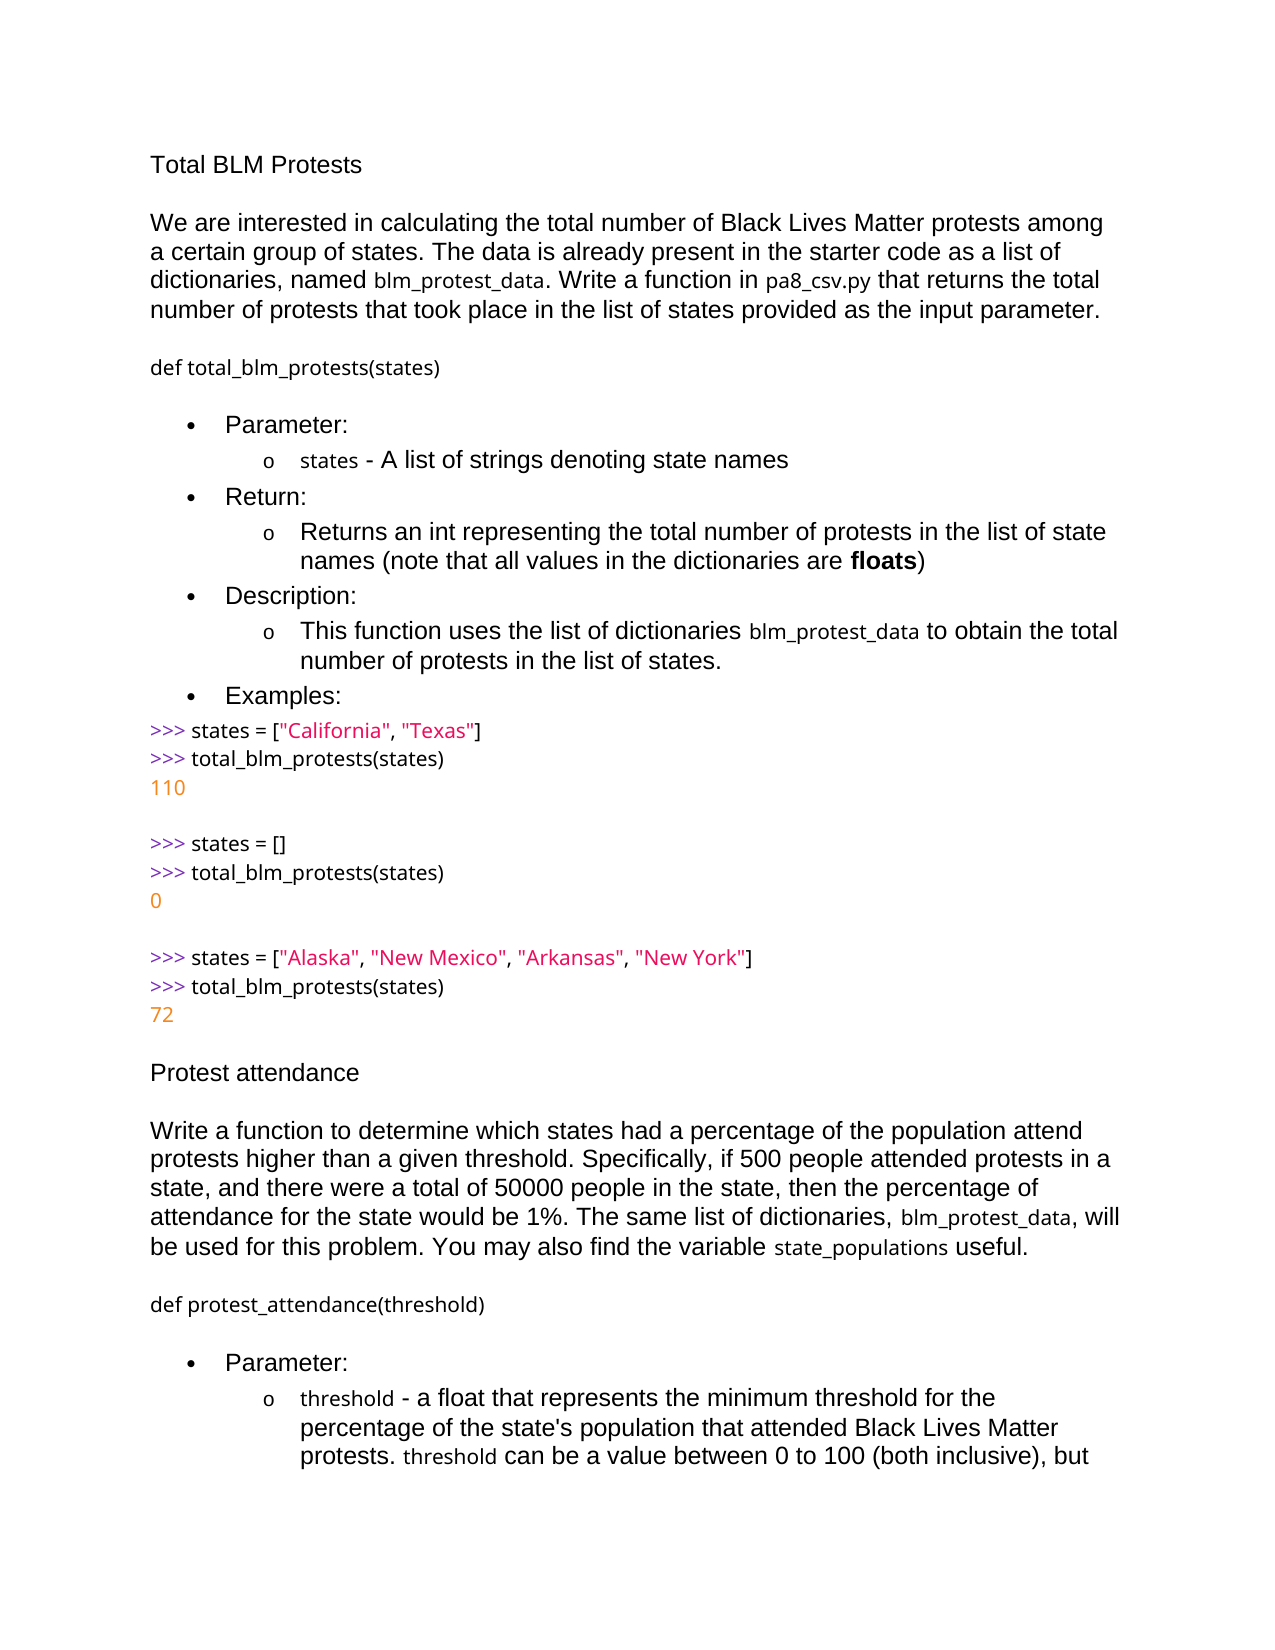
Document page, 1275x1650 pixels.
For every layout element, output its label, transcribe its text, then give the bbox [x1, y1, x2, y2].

text Total BLM Protests [150, 150, 1125, 179]
list Return: [187, 481, 1125, 510]
text 72 [150, 1000, 1125, 1029]
text def total_blm_protests(states) [150, 353, 1125, 381]
list Parameter: [187, 1348, 1125, 1377]
text We are interested in calculating the total number of Black Lives Matter protests among a certain group of states. The data is already present in the starter code as a list of dictionaries, named blm_protest_data. Write a function in pa8_csv.py that returns the total number of protests that took place in the list of states provided as the input parameter. [150, 208, 1125, 324]
list states - A list of strings denoting state names [262, 446, 1125, 475]
text 110 [150, 773, 1125, 801]
text >>> total_blm_protests(states) [150, 858, 1125, 886]
text 0 [150, 886, 1125, 915]
list Returns an int representing the total number of protests in the list of state names (note that all values in the dictionaries are floats) [262, 516, 1125, 575]
text >>> states = [] [150, 829, 1125, 858]
list Parameter: [187, 411, 1125, 439]
text >>> total_blm_protests(states) [150, 744, 1125, 773]
list This function uses the list of dictionaries blm_protest_data to obtain the total number of protests in the list of states. [262, 616, 1125, 674]
text def protest_attendance(threshold) [150, 1290, 1125, 1319]
list Examples: [187, 681, 1125, 709]
text >>> states = ["California", "Texas"] [150, 716, 1125, 744]
text >>> total_blm_protests(states) [150, 972, 1125, 1000]
list threshold - a float that represents the minimum threshold for the percentage of the state's population that attended Black Lives Matter protests. threshold can be a value between 0 to 100 (both inclusive), but [262, 1383, 1125, 1471]
text >>> states = ["Alaska", "New Mexico", "Arkansas", "New York"] [150, 943, 1125, 972]
text Write a function to determine which states had a percentage of the population attend protests higher than a given threshold. Specifically, if 500 people attended protests in a state, and there were a total of 50000 people in the state, then the percentage of attendance for the state would be 1%. The same list of dictionaries, blm_protest_data, will be used for this problem. You may also find the variable state_populations useful. [150, 1116, 1125, 1261]
list Description: [187, 581, 1125, 610]
text Protest attendance [150, 1058, 1125, 1087]
